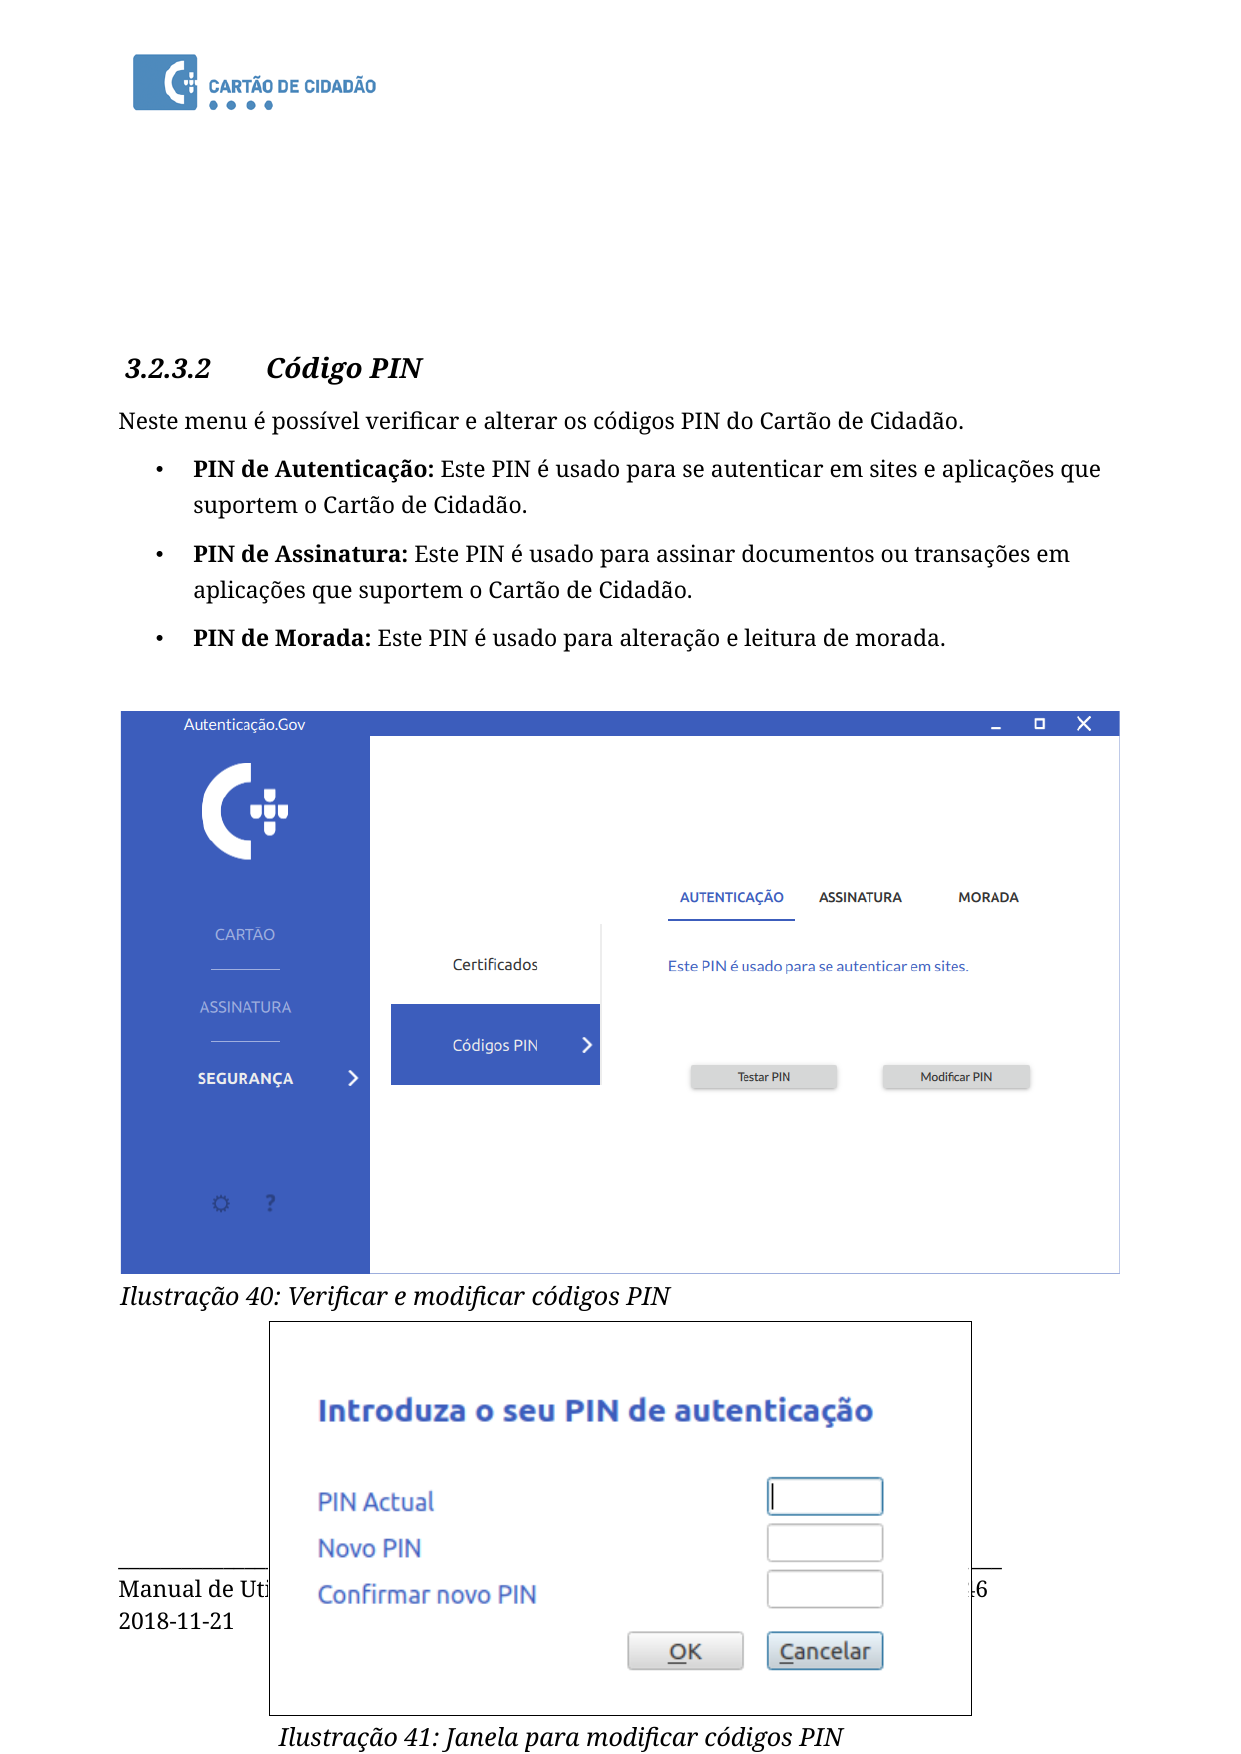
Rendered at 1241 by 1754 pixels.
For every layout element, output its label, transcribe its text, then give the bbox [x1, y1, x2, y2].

picture [130, 47, 423, 118]
subtitle Código PIN [118, 349, 1122, 387]
list PIN de Autenticação: Este PIN é usado para se autenticar em sites e aplicações que suportem o Cartão de Cidadão. [156, 453, 1122, 521]
list PIN de Assinatura: Este PIN é usado para assinar documentos ou transações em aplicações que suportem o Cartão de Cidadão. [156, 538, 1122, 605]
list PIN de Morada: Este PIN é usado para alteração e leitura de morada. [156, 622, 1122, 653]
text Neste menu é possível verificar e alterar os códigos PIN do Cartão de Cidadão. [118, 405, 1122, 436]
text Ilustração 41: Janela para modificar códigos PIN [270, 1322, 971, 1715]
text Ilustração 41: Janela para modificar códigos PIN [278, 1716, 962, 1754]
text Ilustração 40: Verificar e modificar códigos PIN [120, 1274, 1120, 1313]
picture [271, 1324, 969, 1712]
picture [120, 711, 1120, 1274]
